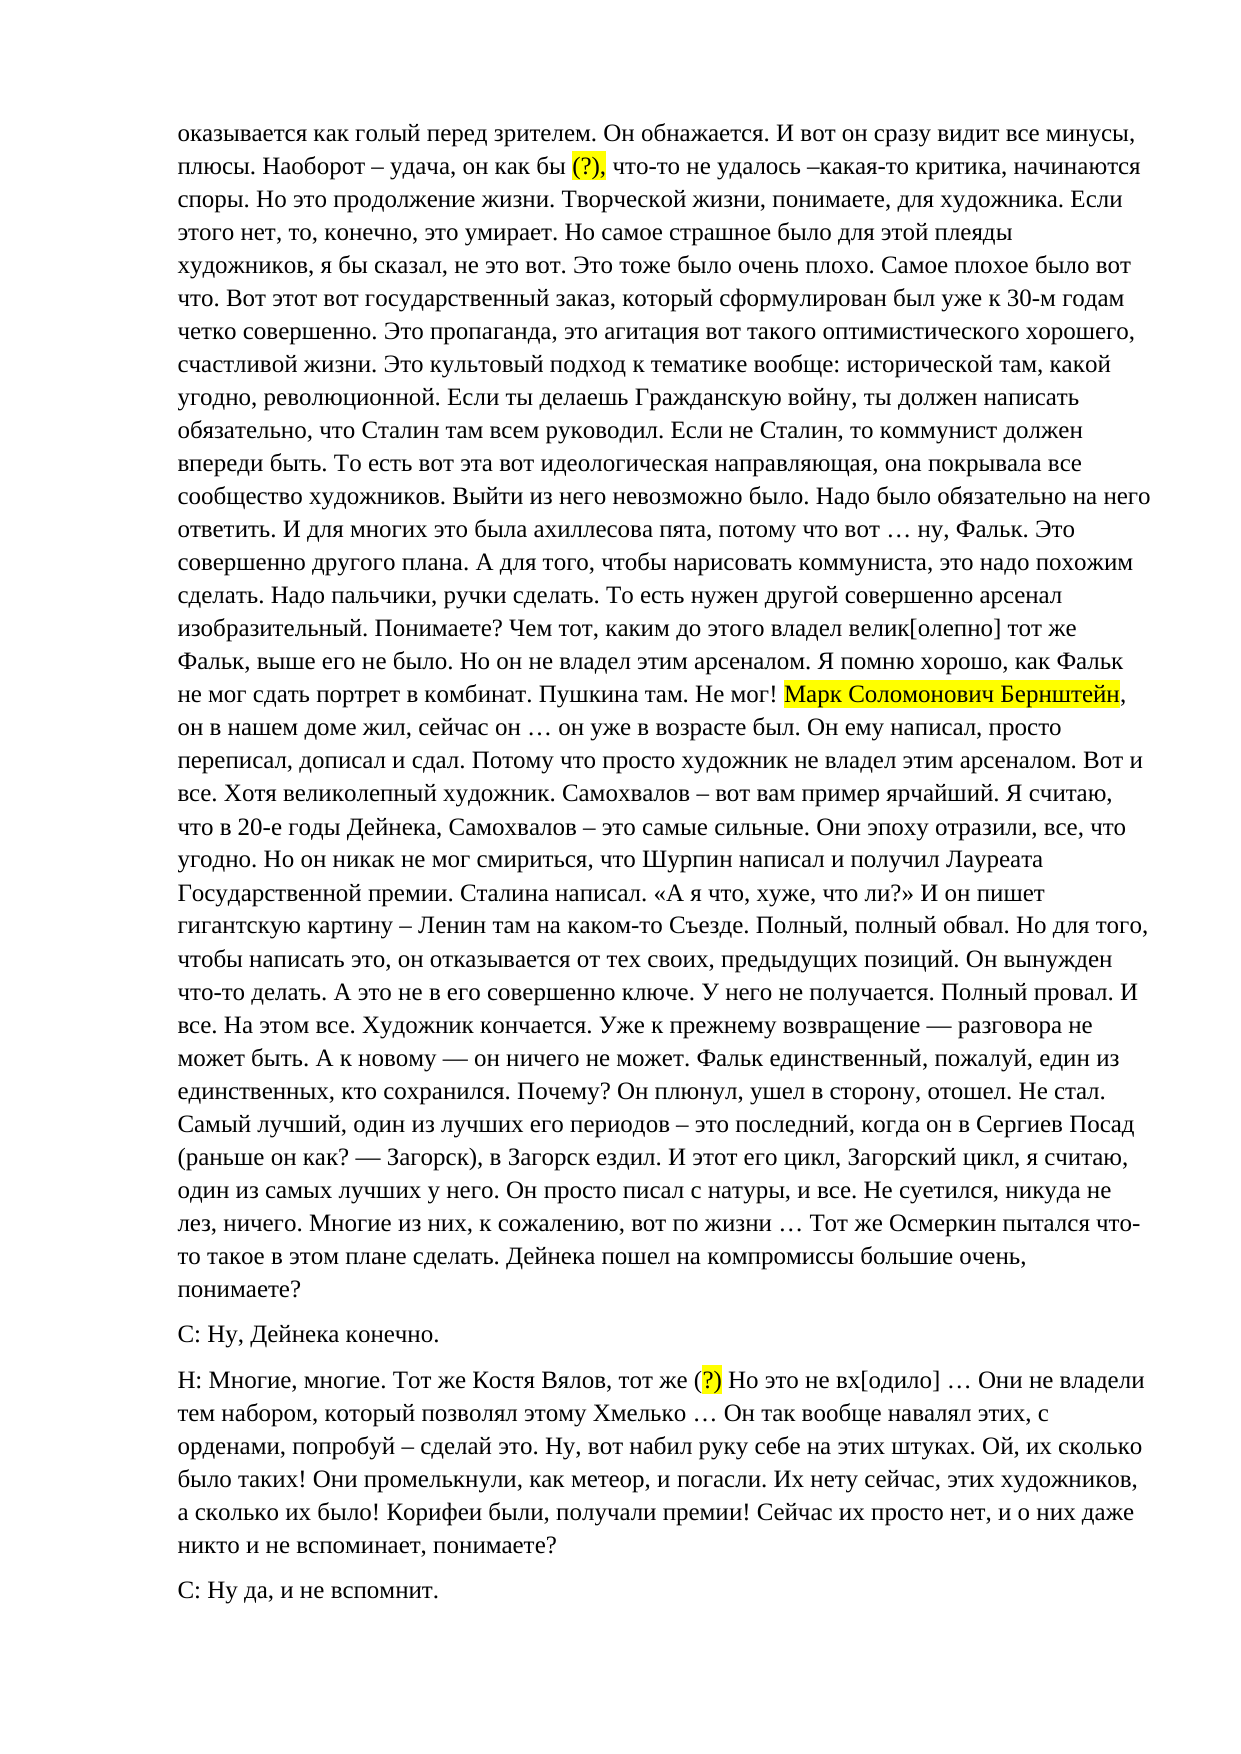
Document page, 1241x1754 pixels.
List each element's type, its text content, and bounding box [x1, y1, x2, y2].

text Н: Многие, многие. Тот же Костя Вялов, тот же (?) Но это не вх[одило] … Они не владели тем набором, который позволял этому Хмелько … Он так вообще навалял этих, с орденами, попробуй – сделай это. Ну, вот набил руку себе на этих штуках. Ой, их сколько было таких! Они промелькнули, как метеор, и погасли. Их нету сейчас, этих художников, а сколько их было! Корифеи были, получали премии! Сейчас их просто нет, и о них даже никто и не вспоминает, понимаете? [177, 1365, 1152, 1559]
text С: Ну, Дейнека конечно. [177, 1319, 1152, 1348]
text оказывается как голый перед зрителем. Он обнажается. И вот он сразу видит все минусы, плюсы. Наоборот – удача, он как бы (?), что-то не удалось –какая-то критика, начинаются споры. Но это продолжение жизни. Творческой жизни, понимаете, для художника. Если этого нет, то, конечно, это умирает. Но самое страшное было для этой плеяды художников, я бы сказал, не это вот. Это тоже было очень плохо. Самое плохое было вот что. Вот этот вот государственный заказ, который сформулирован был уже к 30-м годам четко совершенно. Это пропаганда, это агитация вот такого оптимистического хорошего, счастливой жизни. Это культовый подход к тематике вообще: исторической там, какой угодно, революционной. Если ты делаешь Гражданскую войну, ты должен написать обязательно, что Сталин там всем руководил. Если не Сталин, то коммунист должен впереди быть. То есть вот эта вот идеологическая направляющая, она покрывала все сообщество художников. Выйти из него невозможно было. Надо было обязательно на него ответить. И для многих это была ахиллесова пята, потому что вот … ну, Фальк. Это совершенно другого плана. А для того, чтобы нарисовать коммуниста, это надо похожим сделать. Надо пальчики, ручки сделать. То есть нужен другой совершенно арсенал изобразительный. Понимаете? Чем тот, каким до этого владел велик[олепно] тот же Фальк, выше его не было. Но он не владел этим арсеналом. Я помню хорошо, как Фальк не мог сдать портрет в комбинат. Пушкина там. Не мог! Марк Соломонович Бернштейн, он в нашем доме жил, сейчас он … он уже в возрасте был. Он ему написал, просто переписал, дописал и сдал. Потому что просто художник не владел этим арсеналом. Вот и все. Хотя великолепный художник. Самохвалов – вот вам пример ярчайший. Я считаю, что в 20-е годы Дейнека, Самохвалов – это самые сильные. Они эпоху отразили, все, что угодно. Но он никак не мог смириться, что Шурпин написал и получил Лауреата Государственной премии. Сталина написал. «А я что, хуже, что ли?» И он пишет гигантскую картину – Ленин там на каком-то Съезде. Полный, полный обвал. Но для того, чтобы написать это, он отказывается от тех своих, предыдущих позиций. Он вынужден что-то делать. А это не в его совершенно ключе. У него не получается. Полный провал. И все. На этом все. Художник кончается. Уже к прежнему возвращение — разговора не может быть. А к новому — он ничего не может. Фальк единственный, пожалуй, един из единственных, кто сохранился. Почему? Он плюнул, ушел в сторону, отошел. Не стал. Самый лучший, один из лучших его периодов – это последний, когда он в Сергиев Посад (раньше он как? — Загорск), в Загорск ездил. И этот его цикл, Загорский цикл, я считаю, один из самых лучших у него. Он просто писал с натуры, и все. Не суетился, никуда не лез, ничего. Многие из них, к сожалению, вот по жизни … Тот же Осмеркин пытался что-то такое в этом плане сделать. Дейнека пошел на компромиссы большие очень, понимаете? [177, 118, 1152, 1303]
text С: Ну да, и не вспомнит. [177, 1576, 1152, 1604]
